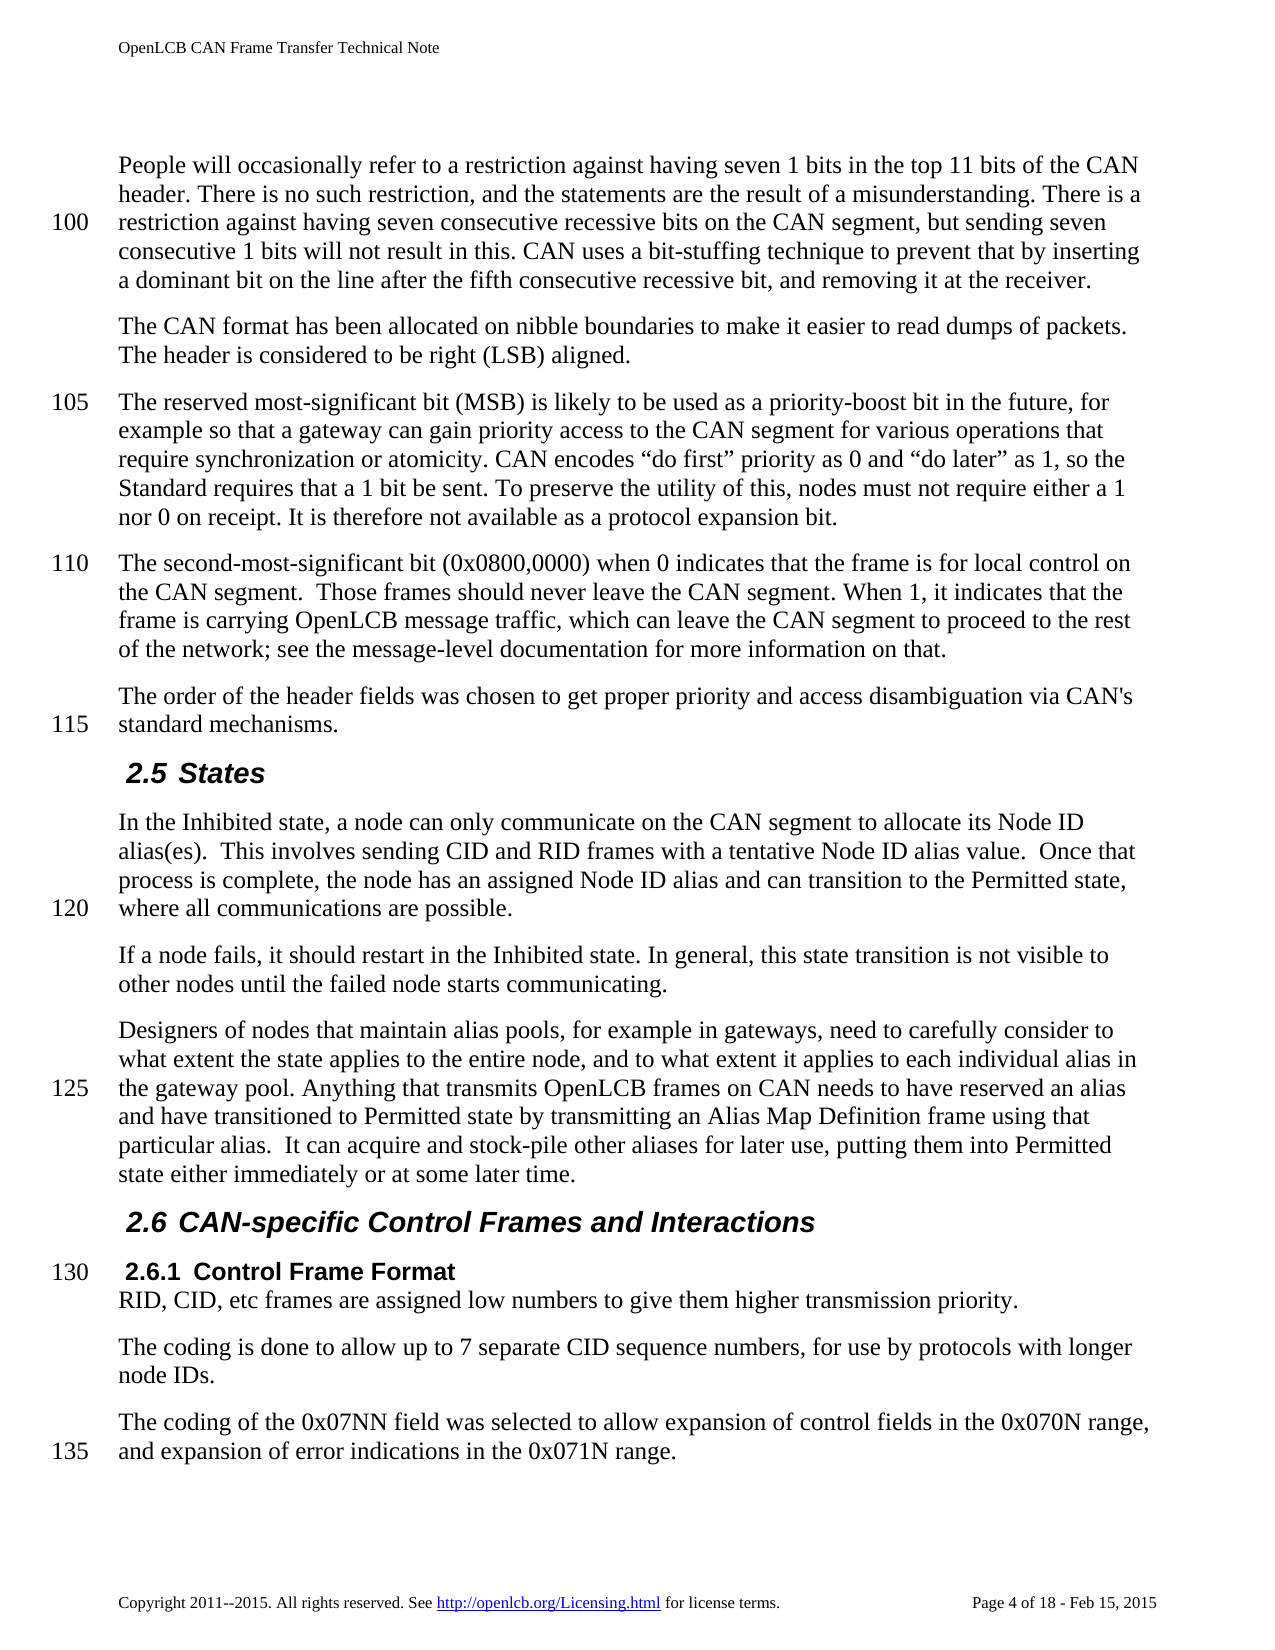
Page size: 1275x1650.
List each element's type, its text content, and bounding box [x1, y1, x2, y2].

text The coding is done to allow up to 7 separate CID sequence numbers, for use by protocols with longer node IDs. [118, 1332, 1157, 1389]
text The coding of the 0x07NN field was selected to allow expansion of control fields in the 0x070N range, and expansion of error indications in the 0x071N range. [118, 1407, 1157, 1464]
text People will occasionally refer to a restriction against having seven 1 bits in the top 11 bits of the CAN header. There is no such restriction, and the statements are the result of a misunderstanding. There is a restriction against having seven consecutive recessive bits on the CAN segment, but sending seven consecutive 1 bits will not result in this. CAN uses a bit-stuffing technique to prevent that by inserting a dominant bit on the line after the fifth consecutive recessive bit, and removing it at the receiver. [118, 150, 1157, 294]
text The order of the header fields was chosen to get proper priority and access disambiguation via CAN's standard mechanisms. [118, 681, 1157, 738]
subtitle Control Frame Format [118, 1257, 1157, 1285]
text If a node fails, it should restart in the Inhibited state. In general, this state transition is not visible to other nodes until the failed node starts communicating. [118, 940, 1157, 997]
text RID, CID, etc frames are assigned low numbers to give them higher transmission priority. [118, 1285, 1157, 1314]
subtitle CAN-specific Control Frames and Interactions [118, 1205, 1157, 1239]
text The reserved most-significant bit (MSB) is likely to be used as a priority-boost bit in the future, for example so that a gateway can gain priority access to the CAN segment for various operations that require synchronization or atomicity. CAN encodes “do first” priority as 0 and “do later” as 1, so the Standard requires that a 1 bit be sent. To preserve the utility of this, nodes must not require either a 1 nor 0 on receipt. It is therefore not available as a protocol expansion bit. [118, 387, 1157, 530]
text The second-most-significant bit (0x0800,0000) when 0 indicates that the frame is for local control on the CAN segment. Those frames should never leave the CAN segment. When 1, it indicates that the frame is carrying OpenLCB message traffic, which can leave the CAN segment to proceed to the rest of the network; see the message-level documentation for more information on that. [118, 548, 1157, 663]
subtitle States [118, 756, 1157, 789]
text Designers of nodes that maintain alias pools, for example in gateways, need to carefully consider to what extent the state applies to the entire node, and to what extent it applies to each individual alias in the gateway pool. Anything that transmits OpenLCB frames on CAN needs to have reserved an alias and have transitioned to Permitted state by transmitting an Alias Map Definition frame using that particular alias. It can acquire and stock-pile other aliases for later use, putting them into Permitted state either immediately or at some later time. [118, 1015, 1157, 1188]
text The CAN format has been allocated on nibble boundaries to make it easier to read dumps of packets. The header is considered to be right (LSB) aligned. [118, 311, 1157, 369]
text In the Inhibited state, a node can only communicate on the CAN segment to allocate its Node ID alias(es). This involves sending CID and RID frames with a tentative Node ID alias value. Once that process is complete, the node has an assigned Node ID alias and can transition to the Permitted state, where all communications are possible. [118, 807, 1157, 922]
